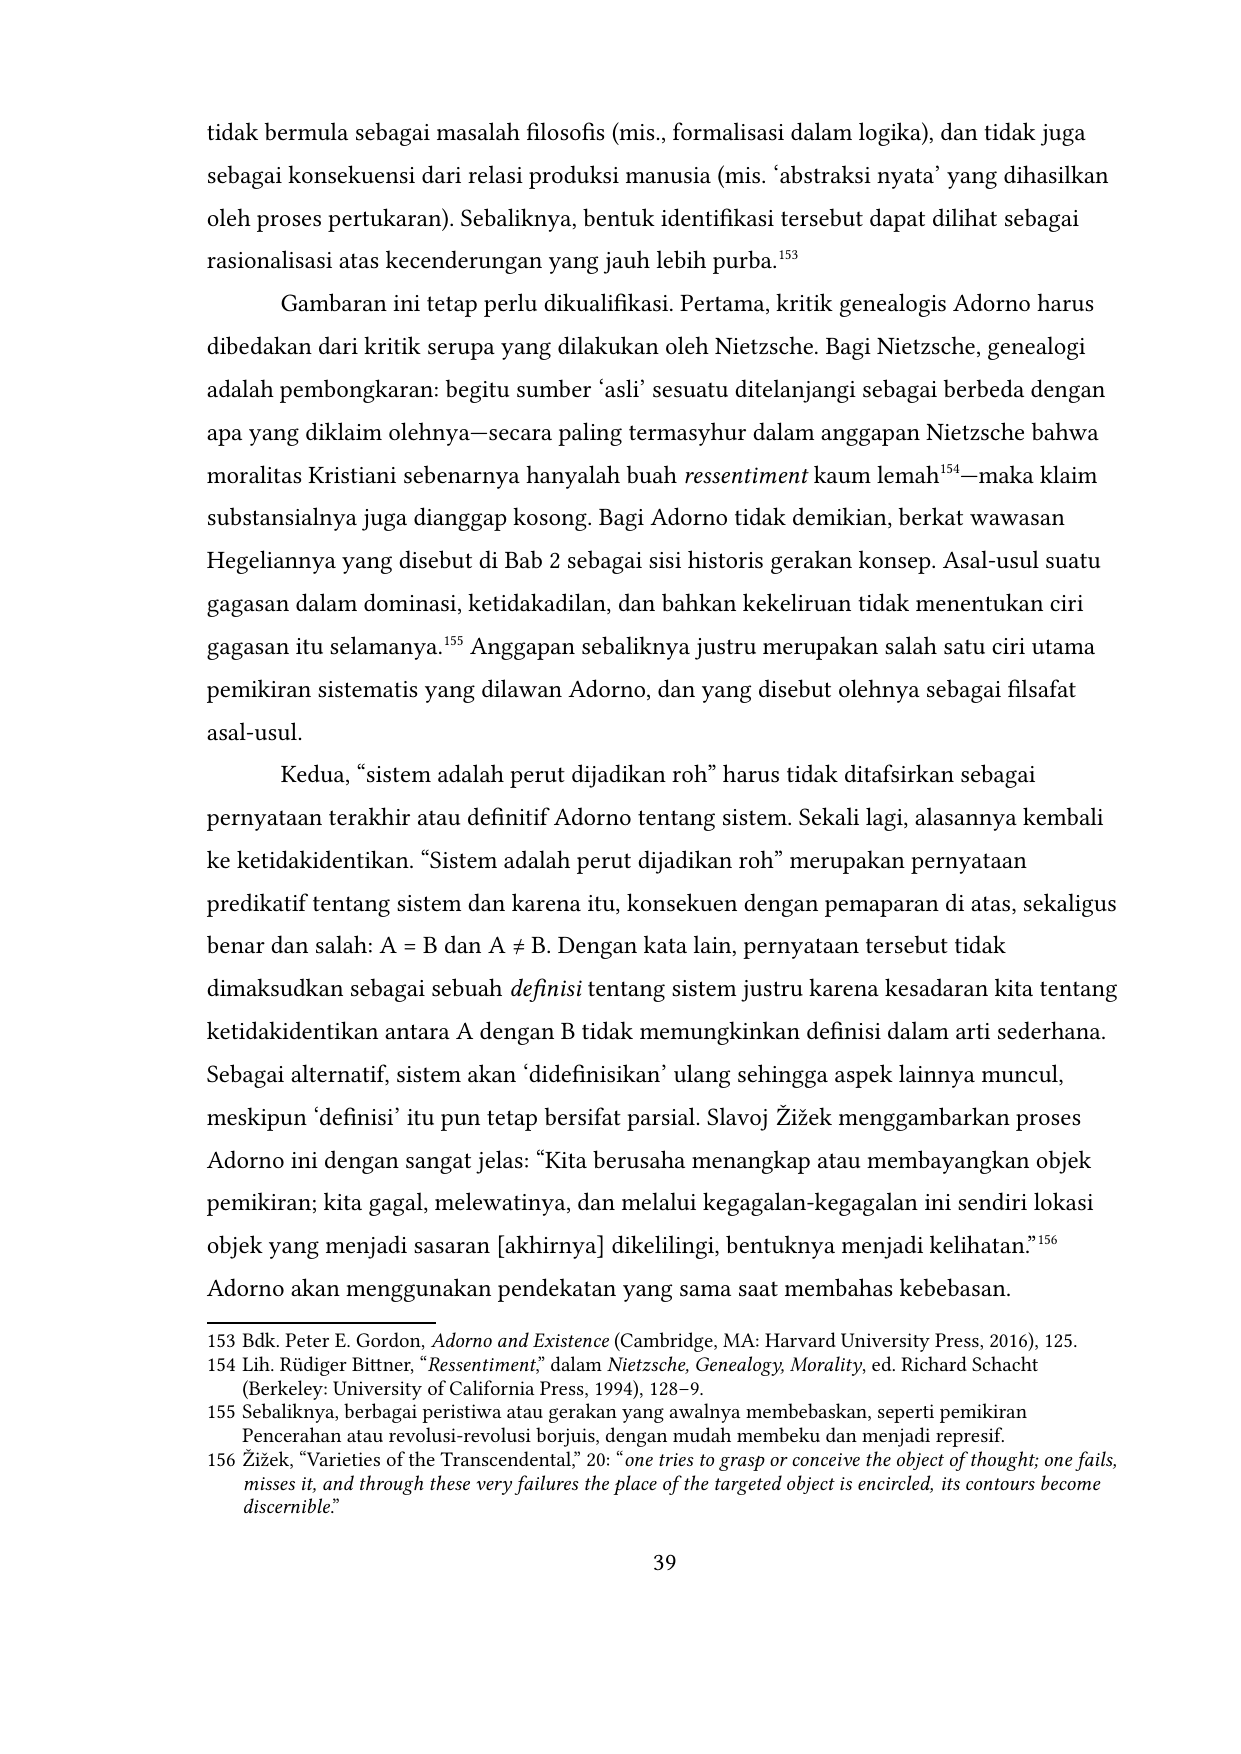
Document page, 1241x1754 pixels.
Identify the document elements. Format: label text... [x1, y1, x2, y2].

text tidak bermula sebagai masalah filosofis (mis., formalisasi dalam logika), dan tidak juga sebagai konsekuensi dari relasi produksi manusia (mis. ‘abstraksi nyata’ yang dihasilkan oleh proses pertukaran). Sebaliknya, bentuk identifikasi tersebut dapat dilihat sebagai rasionalisasi atas kecenderungan yang jauh lebih purba. [207, 118, 1122, 275]
text Kedua, “sistem adalah perut dijadikan roh” harus tidak ditafsirkan sebagai pernyataan terakhir atau definitif Adorno tentang sistem. Sekali lagi, alasannya kembali ke ketidakidentikan. “Sistem adalah perut dijadikan roh” merupakan pernyataan predikatif tentang sistem dan karena itu, konsekuen dengan pemaparan di atas, sekaligus benar dan salah: A = B dan A ≠ B. Dengan kata lain, pernyataan tersebut tidak dimaksudkan sebagai sebuah definisi tentang sistem justru karena kesadaran kita tentang ketidakidentikan antara A dengan B tidak memungkinkan definisi dalam arti sederhana. Sebagai alternatif, sistem akan ‘didefinisikan’ ulang sehingga aspek lainnya muncul, meskipun ‘definisi’ itu pun tetap bersifat parsial. Slavoj Žižek menggambarkan proses Adorno ini dengan sangat jelas: “Kita berusaha menangkap atau membayangkan objek pemikiran; kita gagal, melewatinya, dan melalui kegagalan-kegagalan ini sendiri lokasi objek yang menjadi sasaran [akhirnya] dikelilingi, bentuknya menjadi kelihatan.” Adorno akan menggunakan pendekatan yang sama saat membahas kebebasan. [207, 760, 1122, 1303]
text Žižek, “Varieties of the Transcendental,” 20: “one tries to grasp or conceive the object of thought; one fails, misses it, and through these very failures the place of the targeted object is encircled, its contours become discernible.” [207, 1447, 1122, 1519]
text Gambaran ini tetap perlu dikualifikasi. Pertama, kritik genealogis Adorno harus dibedakan dari kritik serupa yang dilakukan oleh Nietzsche. Bagi Nietzsche, genealogi adalah pembongkaran: begitu sumber ‘asli’ sesuatu ditelanjangi sebagai berbeda dengan apa yang diklaim olehnya—secara paling termasyhur dalam anggapan Nietzsche bahwa moralitas Kristiani sebenarnya hanyalah buah ressentiment kaum lemah—maka klaim substansialnya juga dianggap kosong. Bagi Adorno tidak demikian, berkat wawasan Hegeliannya yang disebut di Bab 2 sebagai sisi historis gerakan konsep. Asal-usul suatu gagasan dalam dominasi, ketidakadilan, dan bahkan kekeliruan tidak menentukan ciri gagasan itu selamanya. Anggapan sebaliknya justru merupakan salah satu ciri utama pemikiran sistematis yang dilawan Adorno, dan yang disebut olehnya sebagai filsafat asal-usul. [207, 289, 1122, 746]
text Lih. Rüdiger Bittner, “Ressentiment,” dalam Nietzsche, Genealogy, Morality, ed. Richard Schacht (Berkeley: University of California Press, 1994), 128–9. [207, 1352, 1122, 1400]
text Sebaliknya, berbagai peristiwa atau gerakan yang awalnya membebaskan, seperti pemikiran Pencerahan atau revolusi-revolusi borjuis, dengan mudah membeku dan menjadi represif. [207, 1400, 1122, 1447]
text Bdk. Peter E. Gordon, Adorno and Existence (Cambridge, MA: Harvard University Press, 2016), 125. [207, 1329, 1122, 1352]
